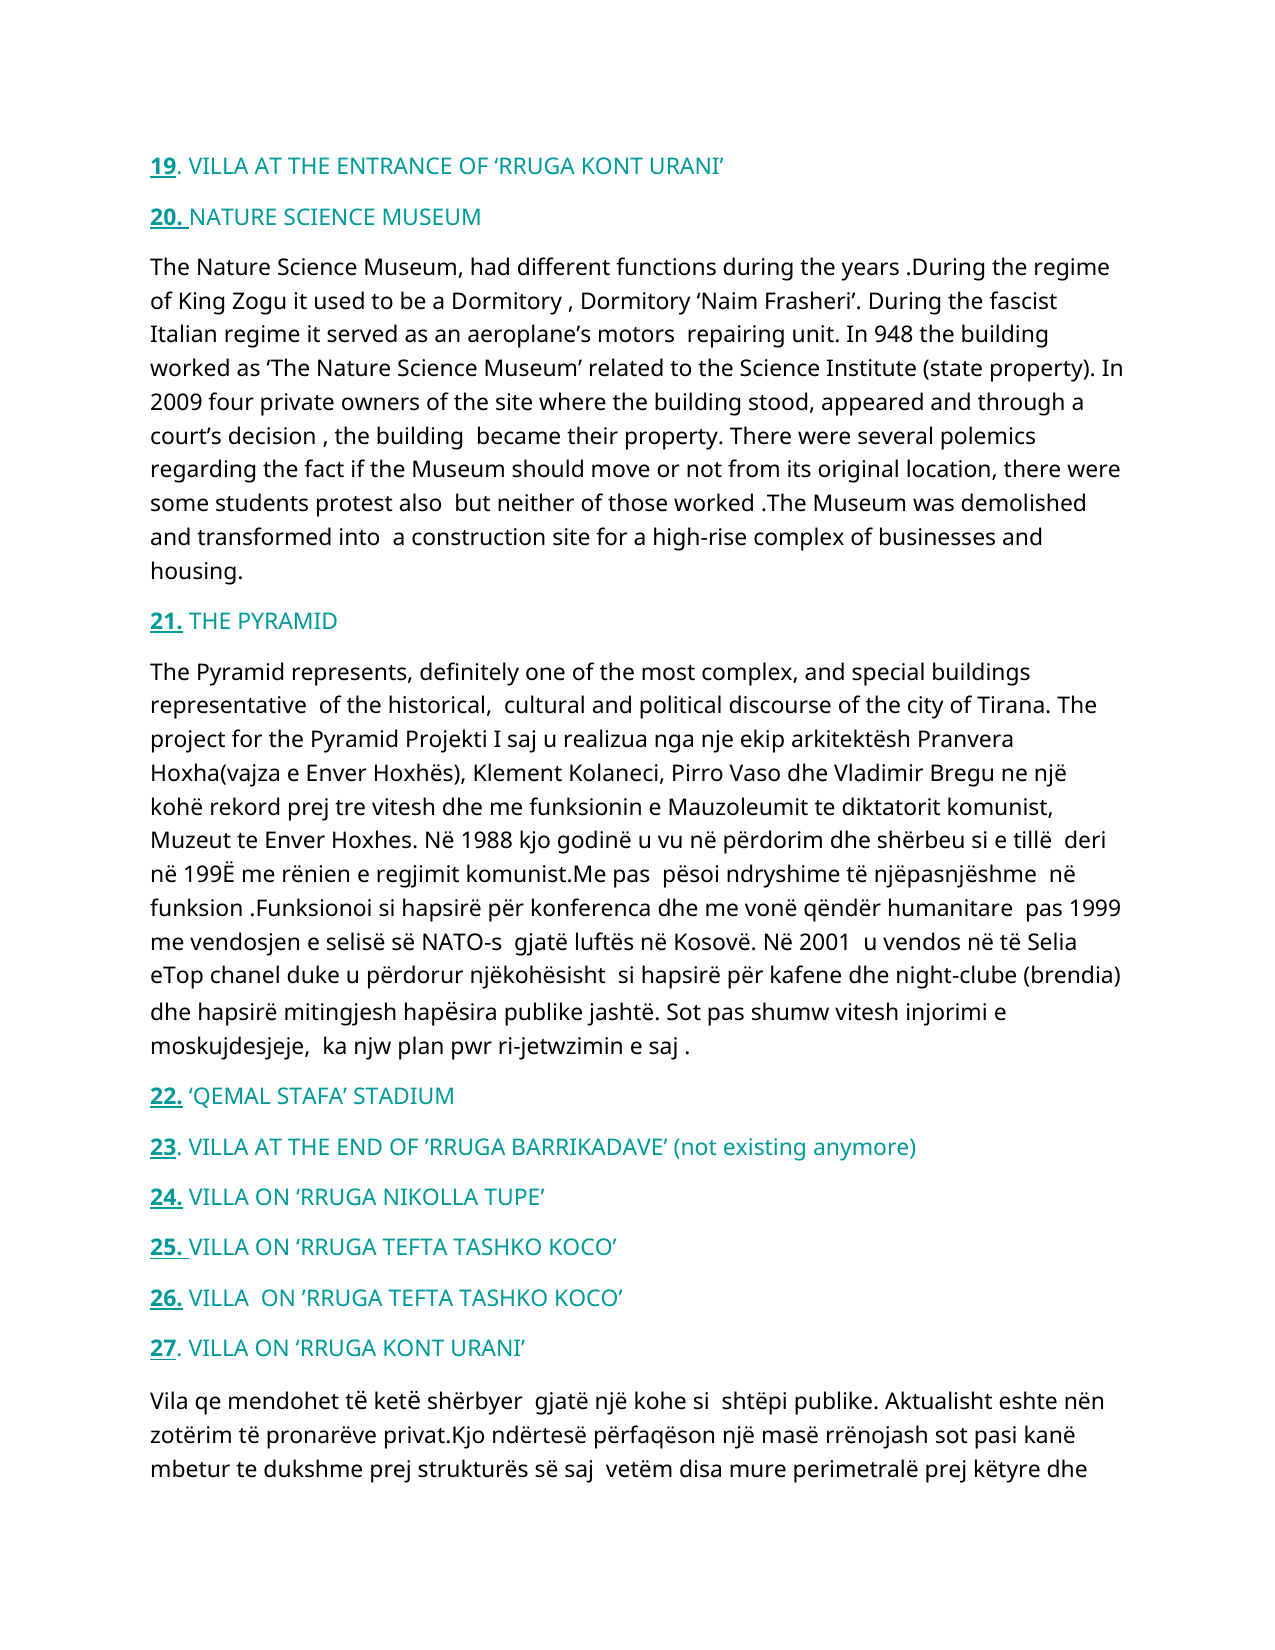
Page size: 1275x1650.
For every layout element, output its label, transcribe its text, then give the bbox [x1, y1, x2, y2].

text 24. VILLA ON ‘RRUGA NIKOLLA TUPE’ [150, 1181, 1125, 1212]
text The Nature Science Museum, had different functions during the years .During the regime of King Zogu it used to be a Dormitory , Dormitory ‘Naim Frasheri’. During the fascist Italian regime it served as an aeroplane’s motors repairing unit. In 948 the building worked as ‘The Nature Science Museum’ related to the Science Institute (state property). In 2009 four private owners of the site where the building stood, appeared and through a court’s decision , the building became their property. There were several polemics regarding the fact if the Museum should move or not from its original location, there were some students protest also but neither of those worked .The Museum was demolished and transformed into a construction site for a high-rise complex of businesses and housing. [150, 251, 1125, 586]
text The Pyramid represents, definitely one of the most complex, and special buildings representative of the historical, cultural and political discourse of the city of Tirana. The project for the Pyramid Projekti I saj u realizua nga nje ekip arkitektësh Pranvera Hoxha(vajza e Enver Hoxhës), Klement Kolaneci, Pirro Vaso dhe Vladimir Bregu ne një kohë rekord prej tre vitesh dhe me funksionin e Mauzoleumit te diktatorit komunist, Muzeut te Enver Hoxhes. Në 1988 kjo godinë u vu në përdorim dhe shërbeu si e tillë deri në 199Ë me rënien e regjimit komunist.Me pas pësoi ndryshime të njëpasnjëshme në funksion .Funksionoi si hapsirë për konferenca dhe me vonë qëndër humanitare pas 1999 me vendosjen e selisë së NATO-s gjatë luftës në Kosovë. Në 2001 u vendos në të Selia eTop chanel duke u përdorur njëkohësisht si hapsirë për kafene dhe night-clube (brendia) dhe hapsirë mitingjesh hapësira publike jashtë. Sot pas shumw vitesh injorimi e moskujdesjeje, ka njw plan pwr ri-jetwzimin e saj . [150, 655, 1125, 1061]
text 23. VILLA AT THE END OF ’RRUGA BARRIKADAVE’ (not existing anymore) [150, 1131, 1125, 1162]
text 25. VILLA ON ‘RRUGA TEFTA TASHKO KOCO’ [150, 1231, 1125, 1263]
text 19. VILLA AT THE ENTRANCE OF ‘RRUGA KONT URANI’ [150, 150, 1125, 181]
text Vila qe mendohet të ketë shërbyer gjatë një kohe si shtëpi publike. Aktualisht eshte nën zotërim të pronarëve privat.Kjo ndërtesë përfaqëson një masë rrënojash sot pasi kanë mbetur te dukshme prej strukturës së saj vetëm disa mure perimetralë prej këtyre dhe [150, 1383, 1125, 1484]
text 22. ‘QEMAL STAFA’ STADIUM [150, 1080, 1125, 1111]
text 27. VILLA ON ‘RRUGA KONT URANI’ [150, 1332, 1125, 1363]
text 26. VILLA ON ’RRUGA TEFTA TASHKO KOCO’ [150, 1282, 1125, 1313]
text 21. THE PYRAMID [150, 605, 1125, 636]
text 20. NATURE SCIENCE MUSEUM [150, 200, 1125, 232]
